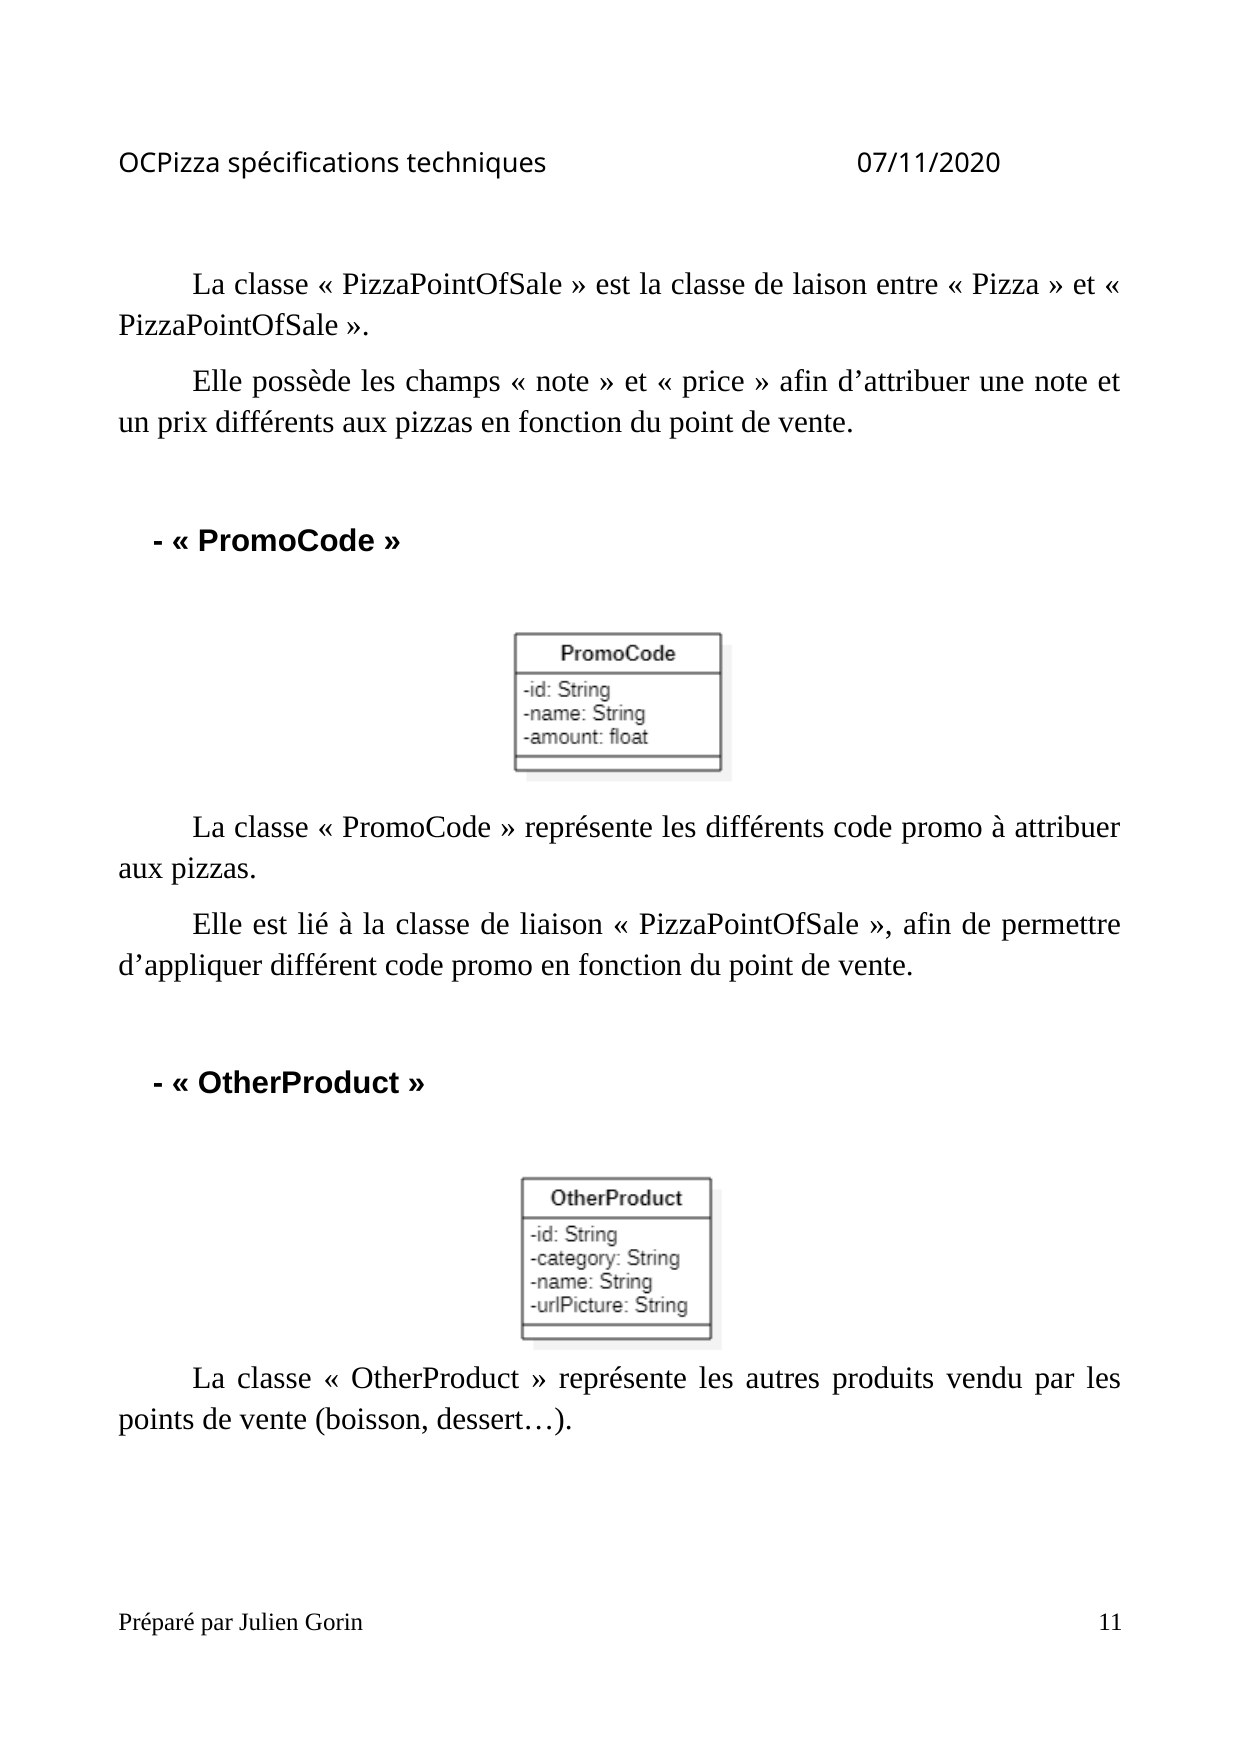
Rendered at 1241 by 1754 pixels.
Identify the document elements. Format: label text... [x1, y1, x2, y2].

picture [500, 617, 740, 788]
text Elle possède les champs « note » et « price » afin d’attribuer une note et un prix différents aux pizzas en fonction du point de vente. [118, 362, 1122, 439]
text La classe « OtherProduct » représente les autres produits vendu par les points de vente (boisson, dessert…). [118, 1359, 1122, 1436]
subtitle - « PromoCode » [118, 522, 1122, 558]
subtitle - « OtherProduct » [118, 1064, 1122, 1100]
picture [507, 1160, 733, 1358]
text La classe « PromoCode » représente les différents code promo à attribuer aux pizzas. [118, 808, 1122, 885]
text La classe « PizzaPointOfSale » est la classe de laison entre « Pizza » et « PizzaPointOfSale ». [118, 265, 1122, 342]
text Elle est lié à la classe de liaison « PizzaPointOfSale », afin de permettre d’appliquer différent code promo en fonction du point de vente. [118, 905, 1122, 982]
